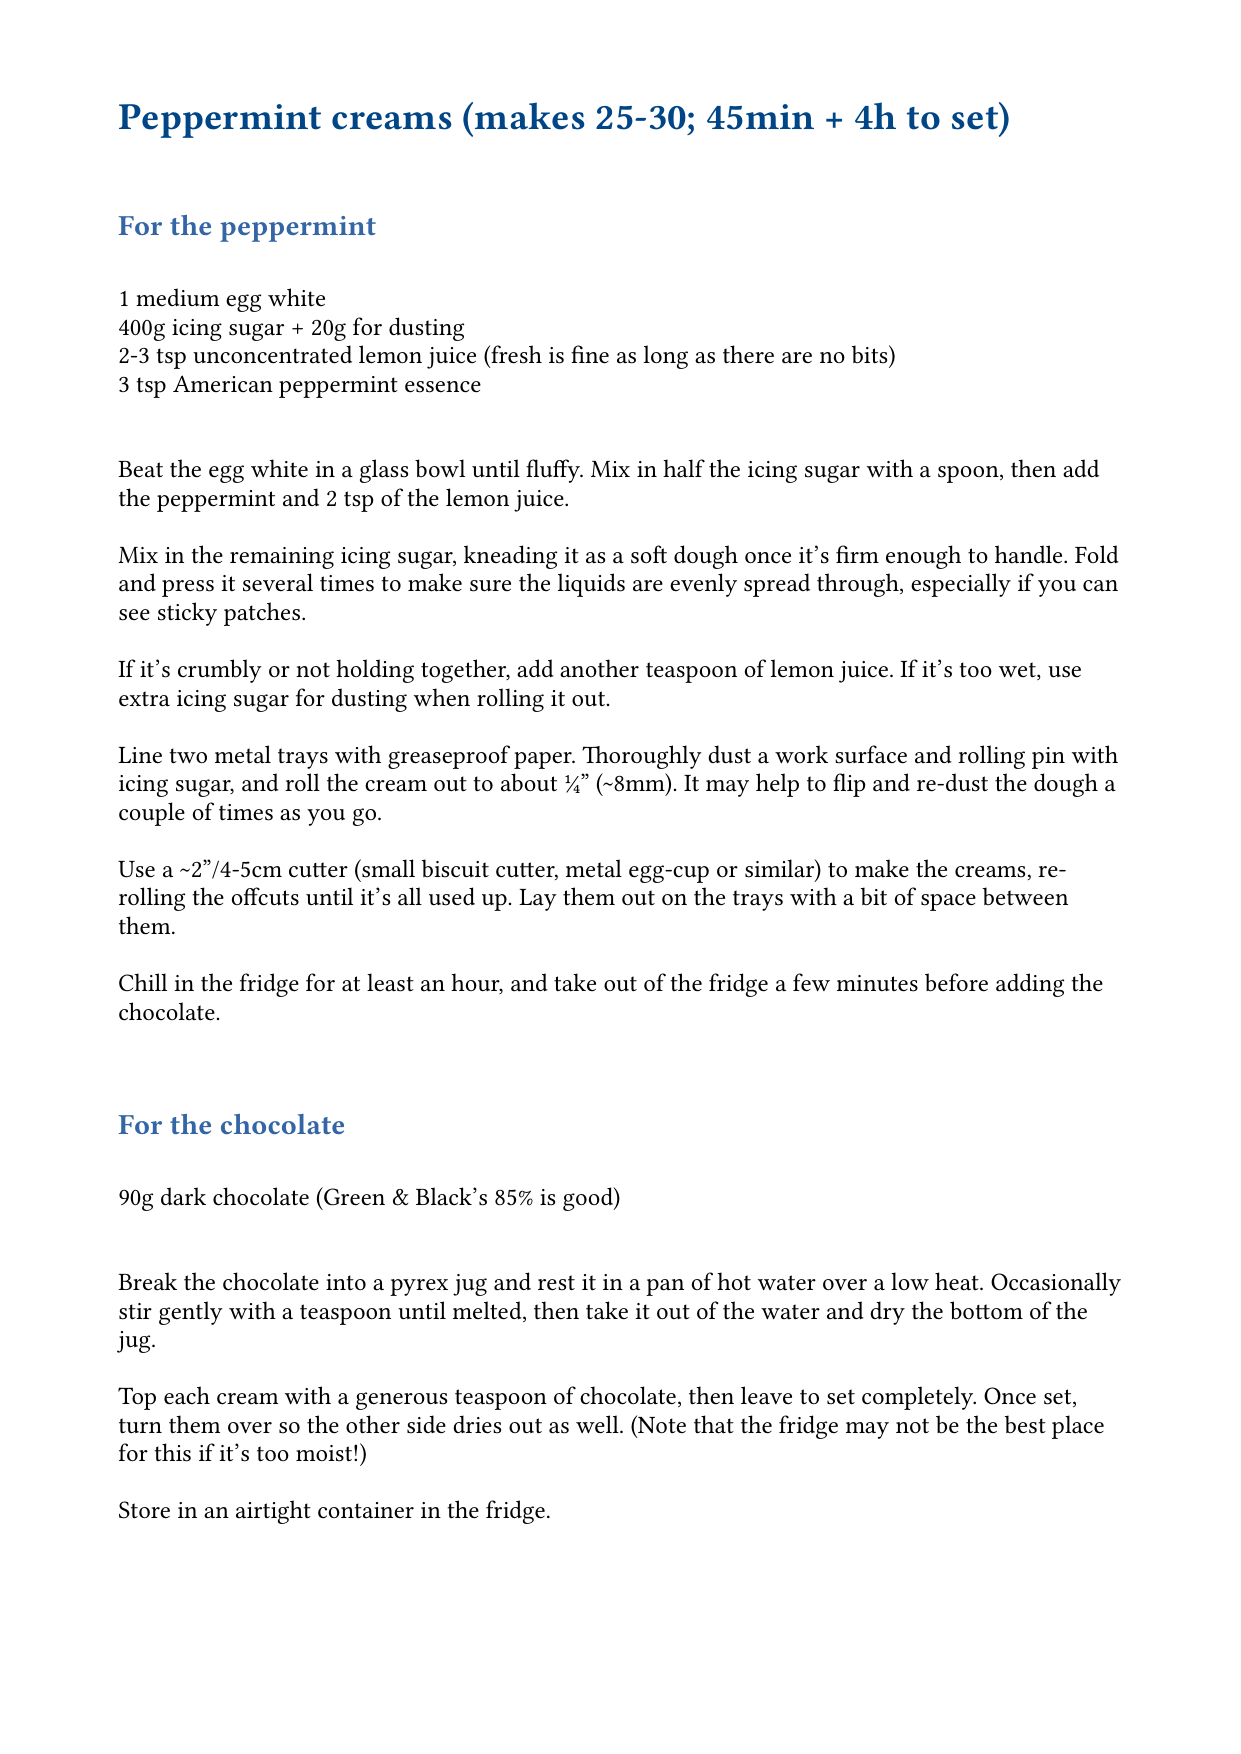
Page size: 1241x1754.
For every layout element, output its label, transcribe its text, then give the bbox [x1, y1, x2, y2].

text Chill in the fridge for at least an hour, and take out of the fridge a few minutes before adding the chocolate. [118, 969, 1122, 1026]
text 1 medium egg white [118, 284, 1122, 313]
subtitle For the chocolate [118, 1108, 1122, 1141]
text Top each cream with a generous teaspoon of chocolate, then leave to set completely. Once set, turn them over so the other side dries out as well. (Note that the fridge may not be the best place for this if it’s too moist!) [118, 1382, 1122, 1468]
text 3 tsp American peppermint essence [118, 370, 1122, 398]
text Mix in the remaining icing sugar, kneading it as a soft dough once it’s firm enough to handle. Fold and press it several times to make sure the liquids are evenly spread through, especially if you can see sticky patches. [118, 541, 1122, 627]
text If it’s crumbly or not holding together, add another teaspoon of lemon juice. If it’s too wet, use extra icing sugar for dusting when rolling it out. [118, 655, 1122, 712]
subtitle For the peppermint [118, 210, 1122, 243]
text 2-3 tsp unconcentrated lemon juice (fresh is fine as long as there are no bits) [118, 341, 1122, 370]
text Store in an airtight container in the fridge. [118, 1496, 1122, 1525]
text 90g dark chocolate (Green & Black’s 85% is good) [118, 1182, 1122, 1211]
subtitle Peppermint creams (makes 25-30; 45min + 4h to set) [118, 96, 1122, 139]
text Beat the egg white in a glass bowl until fluffy. Mix in half the icing sugar with a spoon, then add the peppermint and 2 tsp of the lemon juice. [118, 455, 1122, 512]
text Use a ~2”/4-5cm cutter (small biscuit cutter, metal egg-cup or similar) to make the creams, re-rolling the offcuts until it’s all used up. Lay them out on the trays with a bit of space between them. [118, 855, 1122, 941]
text Break the chocolate into a pyrex jug and rest it in a pan of hot water over a low heat. Occasionally stir gently with a teaspoon until melted, then take it out of the water and dry the bottom of the jug. [118, 1268, 1122, 1354]
text 400g icing sugar + 20g for dusting [118, 313, 1122, 341]
text Line two metal trays with greaseproof paper. Thoroughly dust a work surface and rolling pin with icing sugar, and roll the cream out to about ¼” (~8mm). It may help to flip and re-dust the dough a couple of times as you go. [118, 741, 1122, 826]
